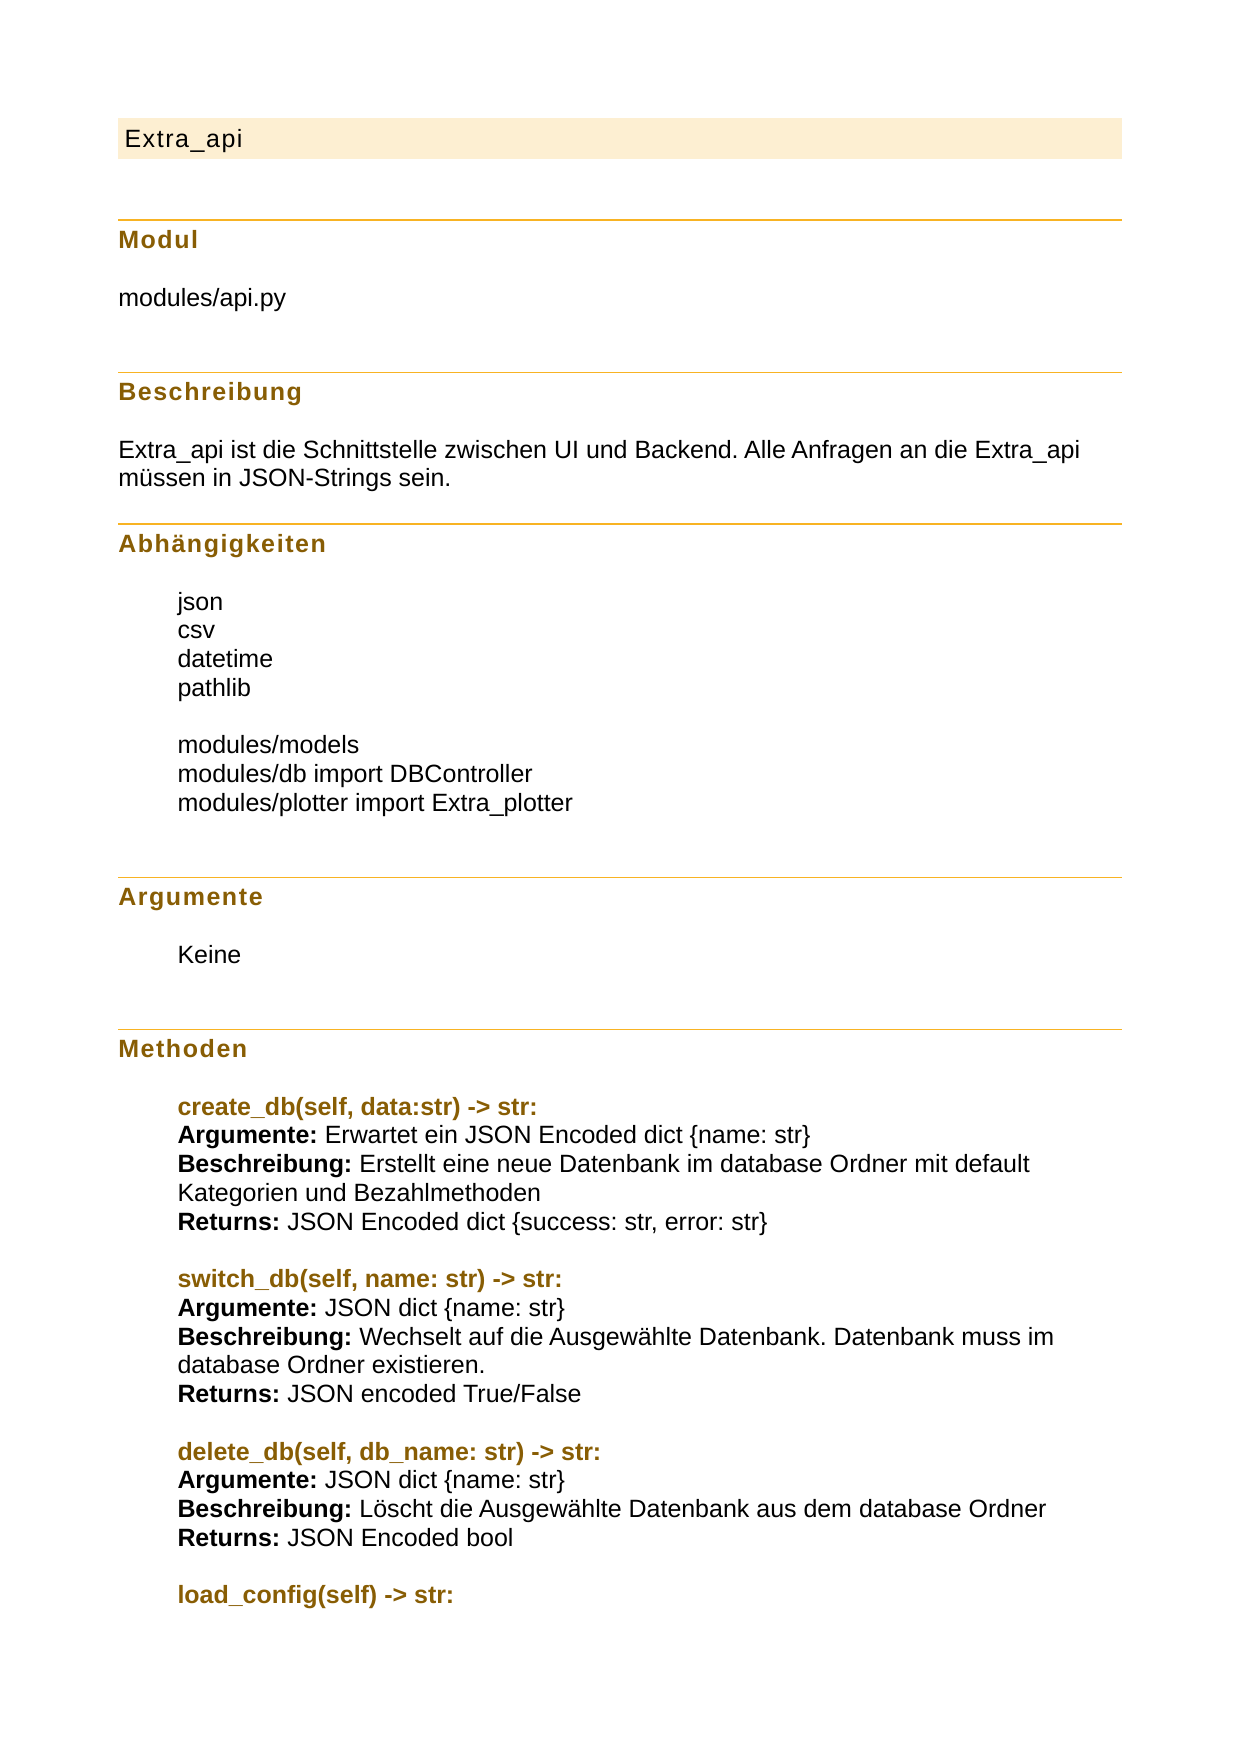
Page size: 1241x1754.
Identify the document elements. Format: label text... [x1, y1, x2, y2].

subtitle Extra_api [124, 124, 1116, 153]
list Returns: JSON encoded True/False [177, 1379, 1122, 1408]
list Argumente: Erwartet ein JSON Encoded dict {name: str} [177, 1121, 1122, 1149]
list json [177, 587, 1122, 615]
list modules/db import DBController [177, 759, 1122, 788]
list load_config(self) -> str: [177, 1581, 1122, 1609]
subtitle Beschreibung [118, 373, 1122, 406]
list switch_db(self, name: str) -> str: [177, 1264, 1122, 1293]
list modules/models [177, 730, 1122, 759]
subtitle Modul [118, 221, 1122, 254]
list delete_db(self, db_name: str) -> str: [177, 1437, 1122, 1466]
list Returns: JSON Encoded dict {success: str, error: str} [177, 1207, 1122, 1236]
subtitle Methoden [118, 1030, 1122, 1063]
list csv [177, 615, 1122, 644]
text modules/api.py [118, 283, 1122, 311]
list Beschreibung: Erstellt eine neue Datenbank im database Ordner mit default Kategorien und Bezahlmethoden [177, 1149, 1122, 1207]
list pathlib [177, 673, 1122, 702]
list Returns: JSON Encoded bool [177, 1523, 1122, 1552]
list create_db(self, data:str) -> str: [177, 1092, 1122, 1121]
list Beschreibung: Wechselt auf die Ausgewählte Datenbank. Datenbank muss im database Ordner existieren. [177, 1322, 1122, 1379]
list Beschreibung: Löscht die Ausgewählte Datenbank aus dem database Ordner [177, 1494, 1122, 1523]
subtitle Argumente [118, 878, 1122, 911]
list Keine [177, 940, 1122, 968]
list Argumente: JSON dict {name: str} [177, 1293, 1122, 1322]
subtitle Abhängigkeiten [118, 525, 1122, 558]
list modules/plotter import Extra_plotter [177, 788, 1122, 817]
text Extra_api ist die Schnittstelle zwischen UI und Backend. Alle Anfragen an die Extra_api müssen in JSON-Strings sein. [118, 434, 1122, 492]
list Argumente: JSON dict {name: str} [177, 1466, 1122, 1494]
list datetime [177, 644, 1122, 673]
